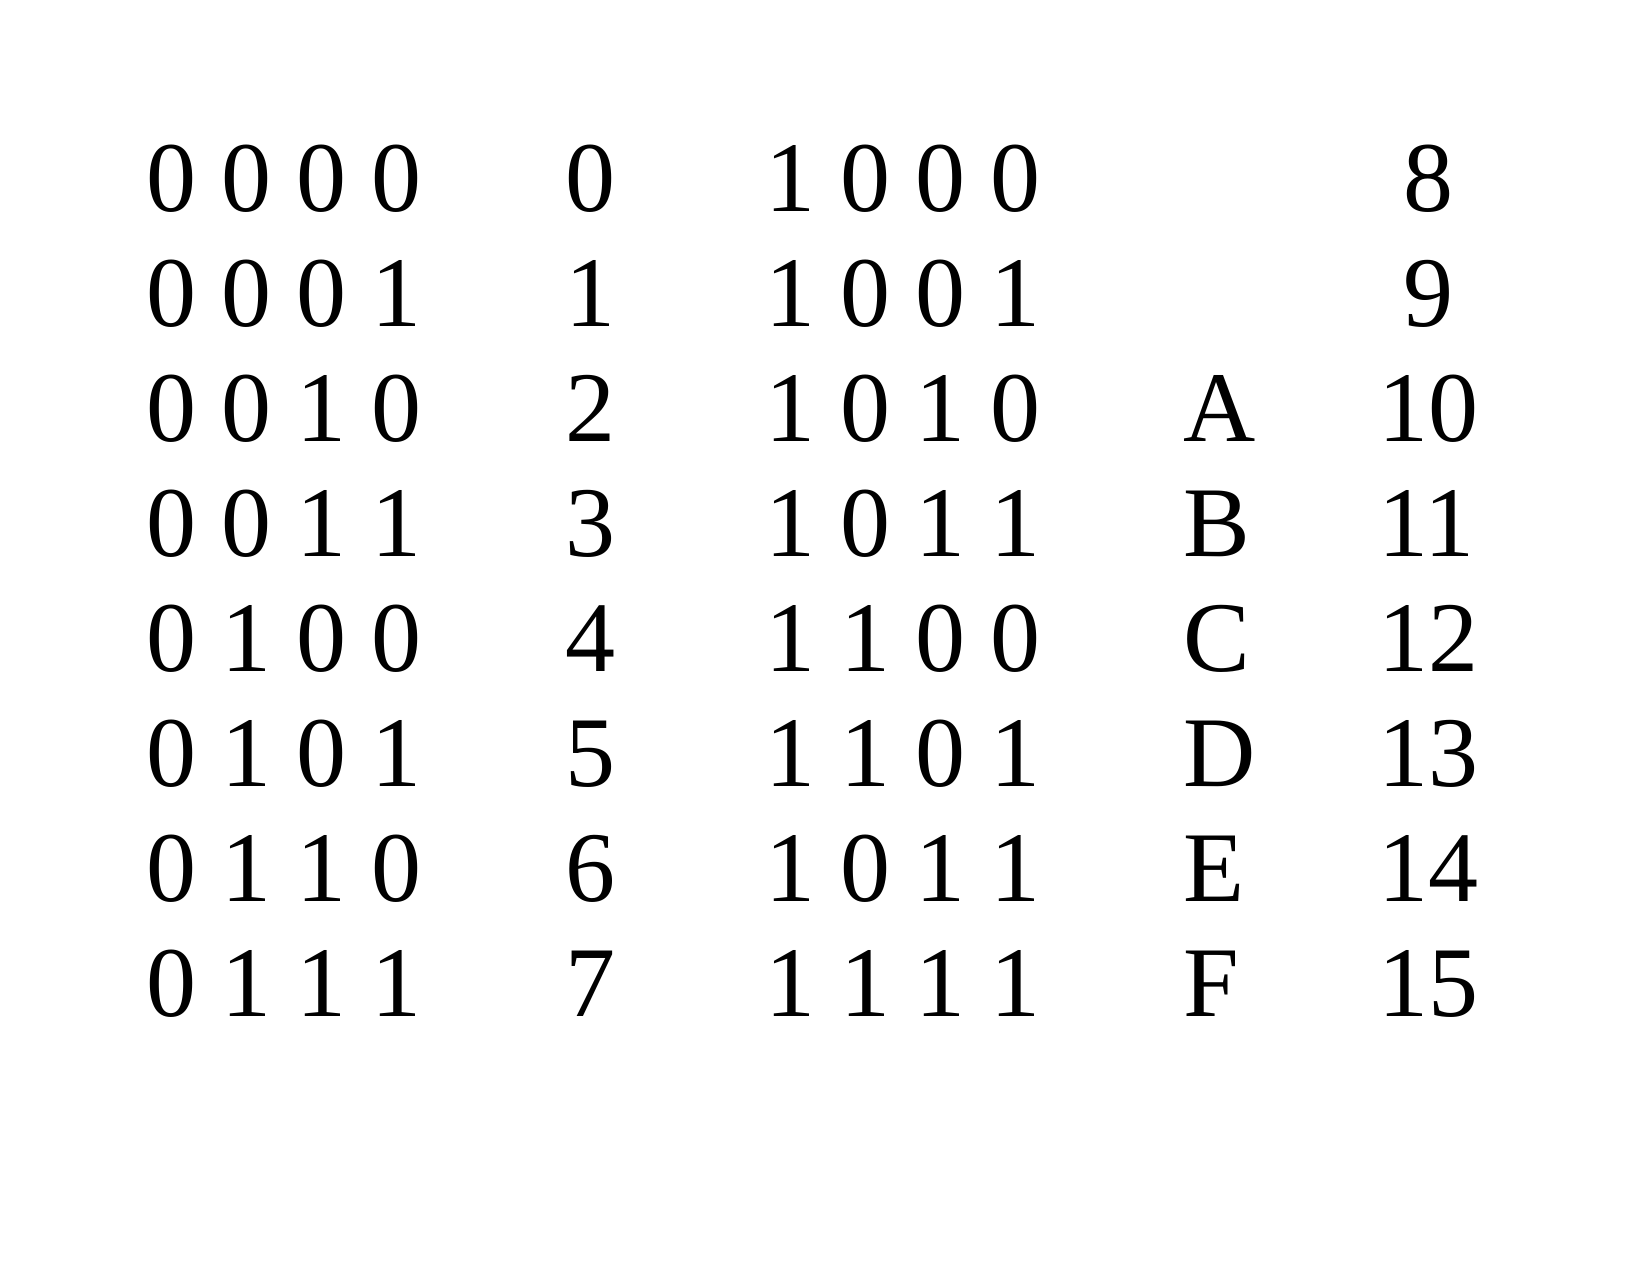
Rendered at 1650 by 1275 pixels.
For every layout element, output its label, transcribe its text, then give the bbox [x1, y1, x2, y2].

table_header 0 0 0 0 0 0 0 0 1 1 0 0 1 0 2 0 0 1 1 3 0 1 0 0 4 0 1 0 1 5 0 1 1 0 6 0 1 1 1 7 [122, 118, 740, 1038]
table_header 1 0 0 0 1 0 0 1 1 0 1 0 A 1 0 1 1 B 1 1 0 0 C 1 1 0 1 D 1 0 1 1 E 1 1 1 1 F [740, 118, 1378, 1038]
table_header 8 9 10 11 12 13 14 15 [1378, 118, 1532, 1038]
